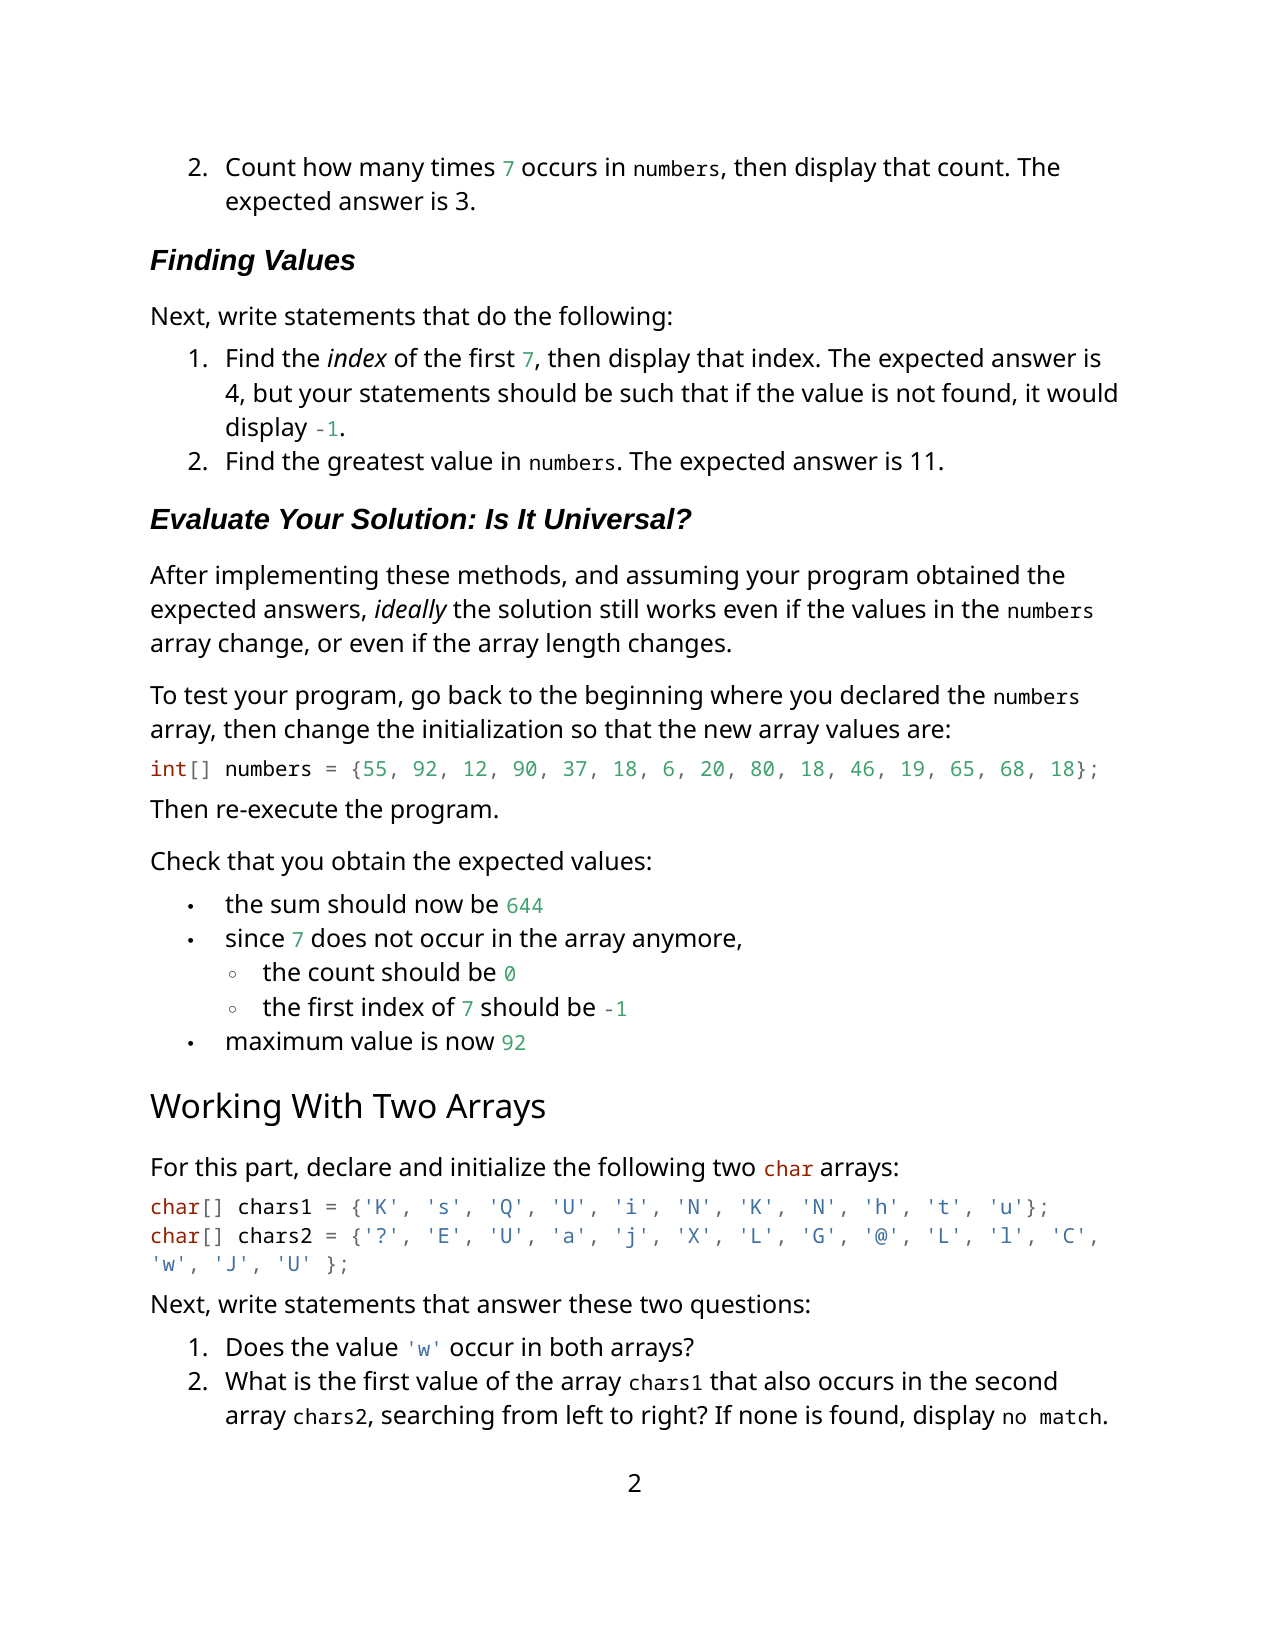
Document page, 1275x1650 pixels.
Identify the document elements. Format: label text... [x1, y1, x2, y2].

text After implementing these methods, and assuming your program obtained the expected answers, ideally the solution still works even if the values in the numbers array change, or even if the array length changes. [150, 557, 1125, 659]
text int[] numbers = {55, 92, 12, 90, 37, 18, 6, 20, 80, 18, 46, 19, 65, 68, 18}; [150, 754, 1125, 783]
list the first index of 7 should be -1 [225, 989, 1125, 1023]
text For this part, declare and initialize the following two char arrays: [150, 1149, 1125, 1183]
text Then re-execute the program. [150, 792, 1125, 826]
list What is the first value of the array chars1 that also occurs in the second array chars2, searching from left to right? If none is found, display no match. [187, 1364, 1125, 1432]
subtitle Working With Two Arrays [150, 1082, 1125, 1128]
text Check that you obtain the expected values: [150, 844, 1125, 878]
list the count should be 0 [225, 955, 1125, 989]
list Find the greatest value in numbers. The expected answer is 11. [187, 443, 1125, 477]
subtitle Evaluate Your Solution: Is It Universal? [150, 502, 1125, 536]
list since 7 does not occur in the array anymore, [187, 921, 1125, 955]
list Find the index of the first 7, then display that index. The expected answer is 4, but your statements should be such that if the value is not found, it would display -1. [187, 341, 1125, 443]
list maximum value is now 92 [187, 1023, 1125, 1057]
list Does the value 'w' occur in both arrays? [187, 1330, 1125, 1364]
text char[] chars1 = {'K', 's', 'Q', 'U', 'i', 'N', 'K', 'N', 'h', 't', 'u'}; [150, 1192, 1125, 1221]
text char[] chars2 = {'?', 'E', 'U', 'a', 'j', 'X', 'L', 'G', '@', 'L', 'l', 'C', 'w', 'J', 'U' }; [150, 1221, 1125, 1278]
list Count how many times 7 occurs in numbers, then display that count. The expected answer is 3. [187, 150, 1125, 218]
list the sum should now be 644 [187, 887, 1125, 921]
subtitle Finding Values [150, 243, 1125, 277]
text To test your program, go back to the beginning where you declared the numbers array, then change the initialization so that the new array values are: [150, 677, 1125, 746]
text Next, write statements that answer these two questions: [150, 1287, 1125, 1321]
text Next, write statements that do the following: [150, 298, 1125, 332]
